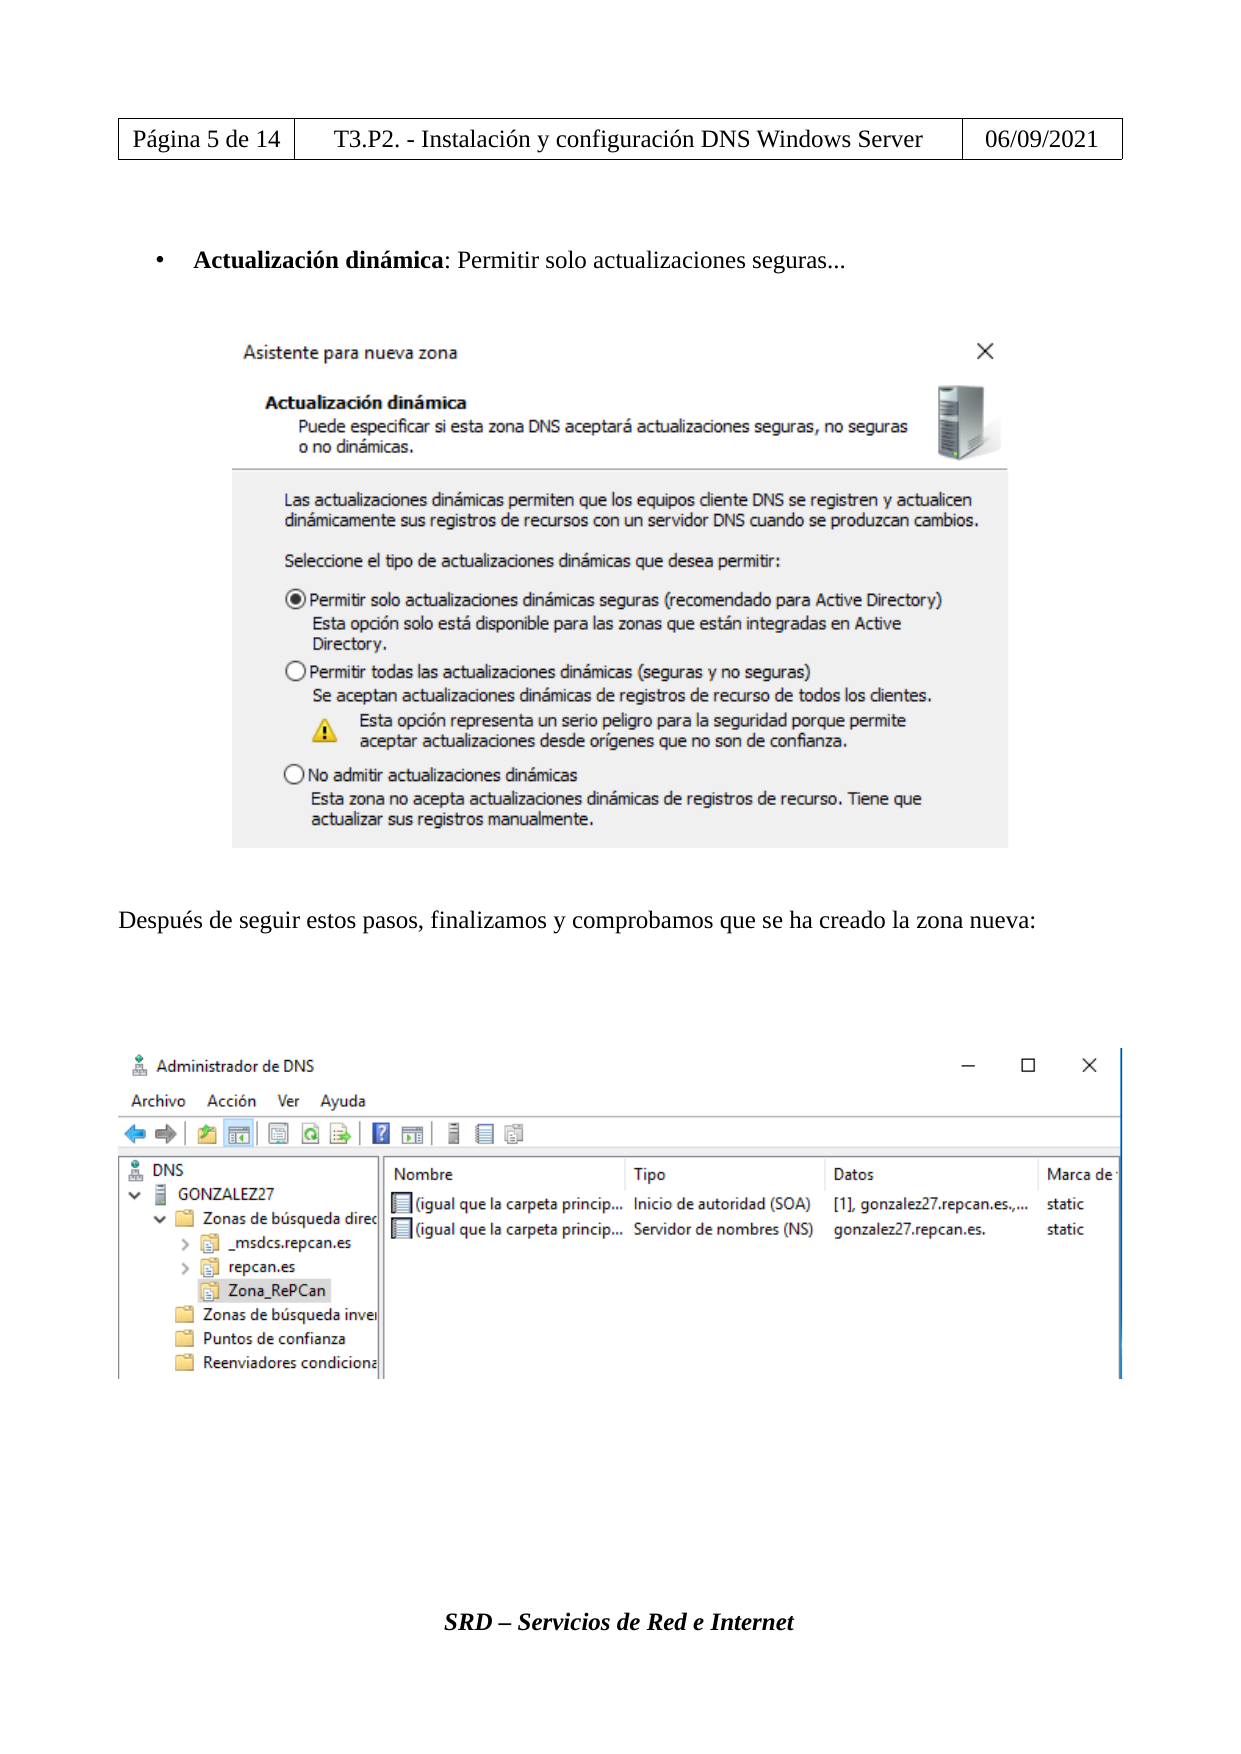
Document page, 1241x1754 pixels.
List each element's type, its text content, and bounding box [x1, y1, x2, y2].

text Después de seguir estos pasos, finalizamos y comprobamos que se ha creado la zona nueva: [118, 905, 1122, 934]
list Actualización dinámica: Permitir solo actualizaciones seguras... [156, 246, 1122, 274]
picture [118, 1048, 1123, 1379]
picture [231, 331, 1009, 848]
